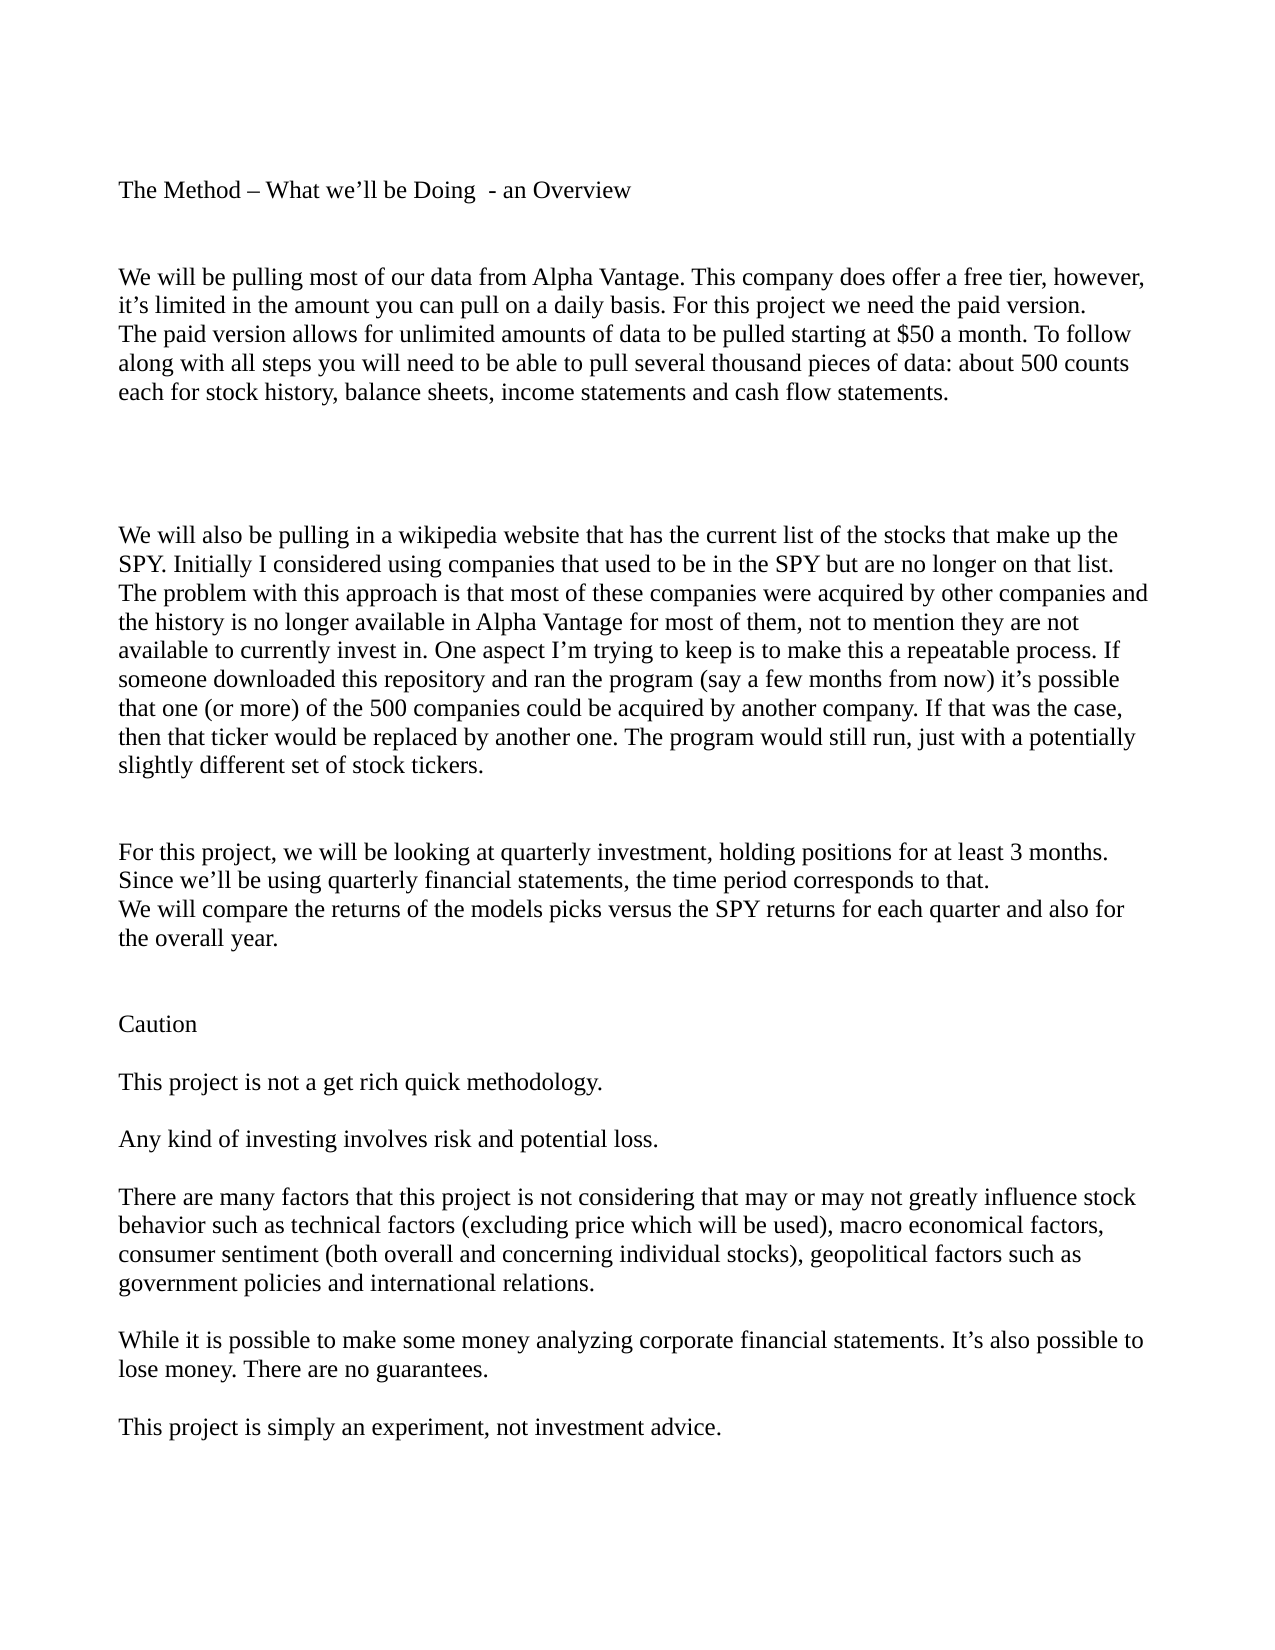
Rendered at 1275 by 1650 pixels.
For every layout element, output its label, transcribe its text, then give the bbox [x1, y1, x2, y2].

text We will be pulling most of our data from Alpha Vantage. This company does offer a free tier, however, it’s limited in the amount you can pull on a daily basis. For this project we need the paid version. [118, 262, 1157, 319]
text Any kind of investing involves risk and potential loss. [118, 1124, 1157, 1153]
text The Method – What we’ll be Doing - an Overview [118, 176, 1157, 204]
text The paid version allows for unlimited amounts of data to be pulled starting at $50 a month. To follow along with all steps you will need to be able to pull several thousand pieces of data: about 500 counts each for stock history, balance sheets, income statements and cash flow statements. [118, 319, 1157, 406]
text For this project, we will be looking at quarterly investment, holding positions for at least 3 months. Since we’ll be using quarterly financial statements, the time period corresponds to that. [118, 837, 1157, 894]
text This project is not a get rich quick methodology. [118, 1067, 1157, 1096]
text There are many factors that this project is not considering that may or may not greatly influence stock behavior such as technical factors (excluding price which will be used), macro economical factors, consumer sentiment (both overall and concerning individual stocks), geopolitical factors such as government policies and international relations. [118, 1182, 1157, 1297]
text We will compare the returns of the models picks versus the SPY returns for each quarter and also for the overall year. [118, 894, 1157, 952]
text While it is possible to make some money analyzing corporate financial statements. It’s also possible to lose money. There are no guarantees. [118, 1326, 1157, 1383]
text Caution [118, 1009, 1157, 1038]
text This project is simply an experiment, not investment advice. [118, 1412, 1157, 1441]
text We will also be pulling in a wikipedia website that has the current list of the stocks that make up the SPY. Initially I considered using companies that used to be in the SPY but are no longer on that list. The problem with this approach is that most of these companies were acquired by other companies and the history is no longer available in Alpha Vantage for most of them, not to mention they are not available to currently invest in. One aspect I’m trying to keep is to make this a repeatable process. If someone downloaded this repository and ran the program (say a few months from now) it’s possible that one (or more) of the 500 companies could be acquired by another company. If that was the case, then that ticker would be replaced by another one. The program would still run, just with a potentially slightly different set of stock tickers. [118, 521, 1157, 779]
